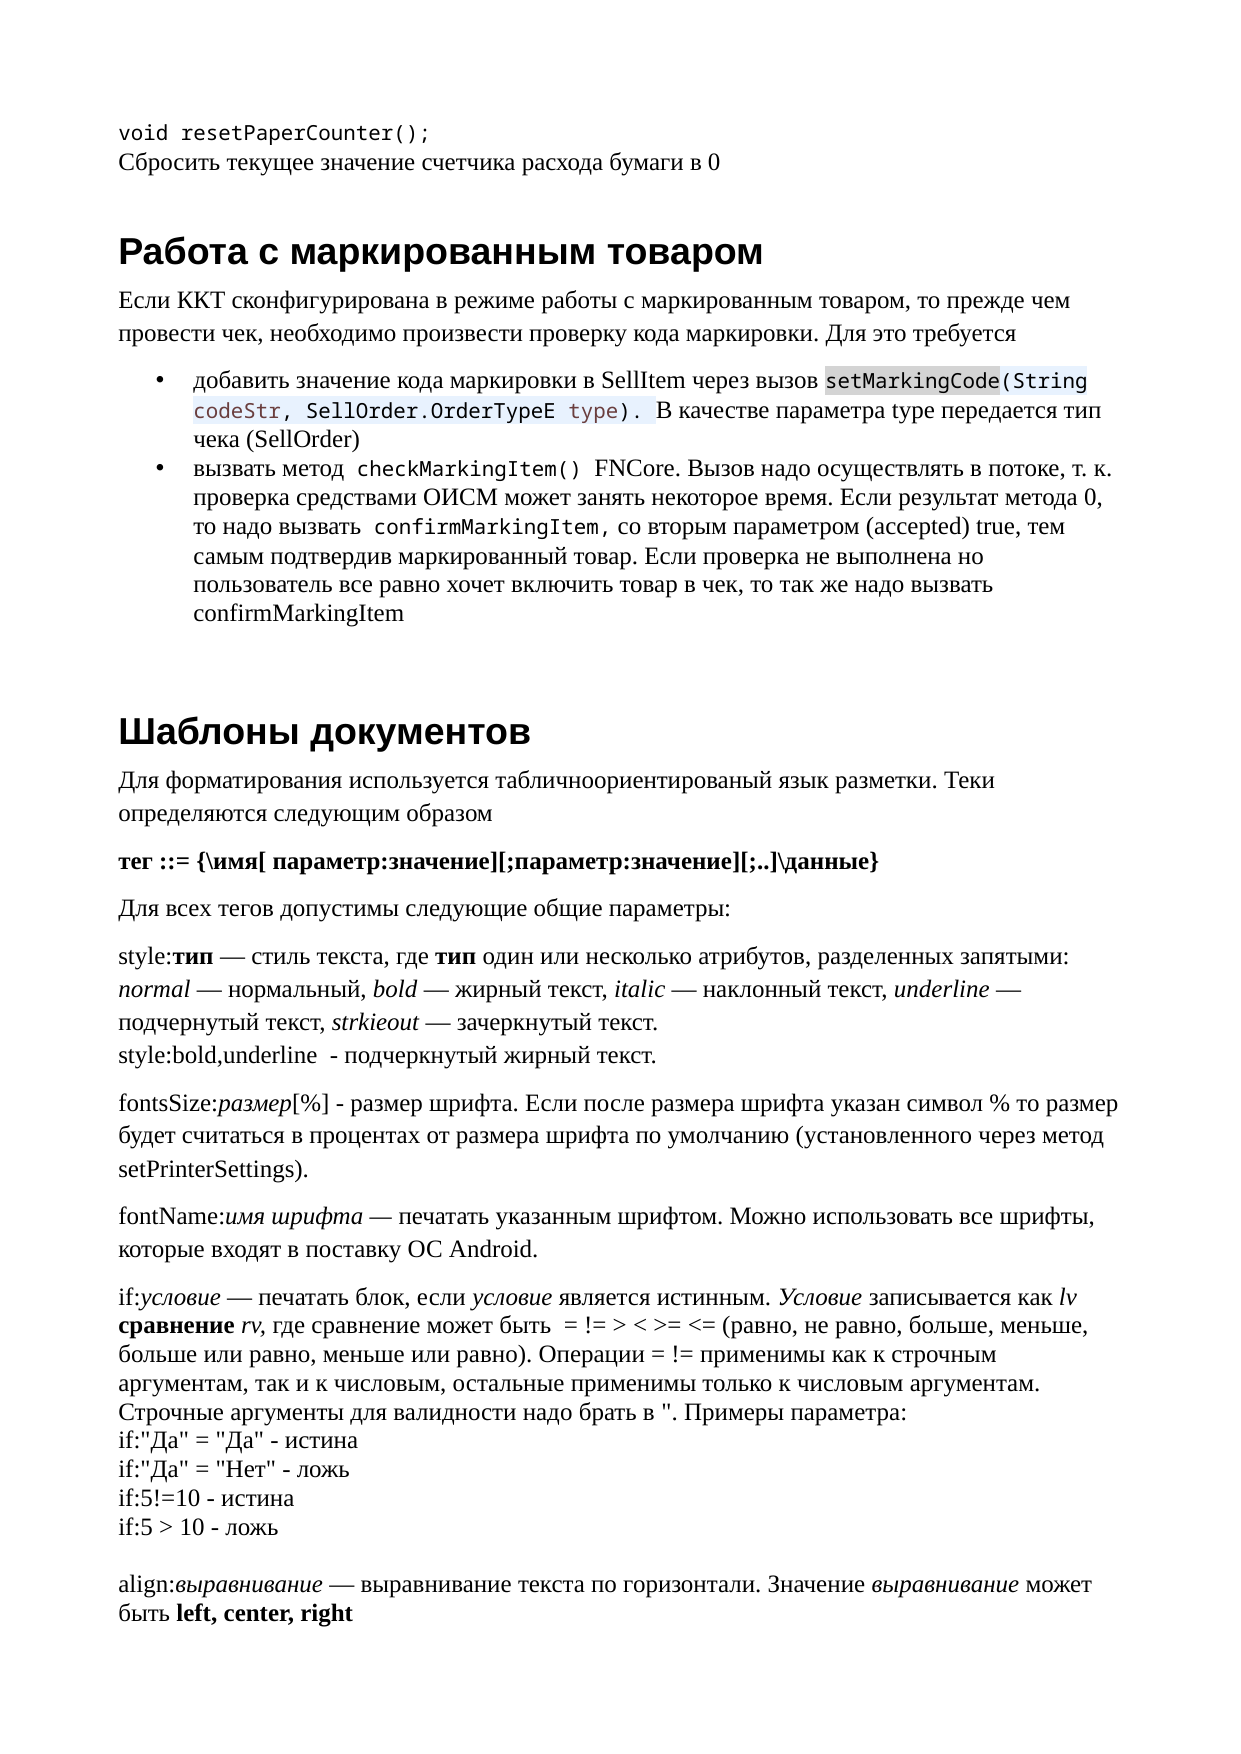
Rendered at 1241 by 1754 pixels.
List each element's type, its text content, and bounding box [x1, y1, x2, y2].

subtitle Работа с маркированным товаром [118, 229, 1122, 272]
text тег ::= {\имя[ параметр:значение][;параметр:значение][;..]\данные} [118, 846, 1122, 874]
text if:условие — печатать блок, если условие является истинным. Условие записывается как lv сравнение rv, где сравнение может быть = != > < >= <= (равно, не равно, больше, меньше, больше или равно, меньше или равно). Операции = != применимы как к строчным аргументам, так и к числовым, остальные применимы только к числовым аргументам. Строчные аргументы для валидности надо брать в ". Примеры параметра: if:"Да" = "Да" - истина if:"Да" = "Нет" - ложь if:5!=10 - истина if:5 > 10 - ложь [118, 1282, 1122, 1541]
text Для всех тегов допустимы следующие общие параметры: [118, 893, 1122, 922]
text style:тип — стиль текста, где тип один или несколько атрибутов, разделенных запятыми: normal — нормальный, bold — жирный текст, italic — наклонный текст, underline — подчернутый текст, strkieout — зачеркнутый текст. style:bold,underline - подчеркнутый жирный текст. [118, 941, 1122, 1069]
text Для форматирования используется табличноориентированый язык разметки. Теки определяются следующим образом [118, 765, 1122, 827]
text void resetPaperCounter(); Сбросить текущее значение счетчика расхода бумаги в 0 [118, 118, 1122, 175]
text fontsSize:размер[%] - размер шрифта. Если после размера шрифта указан символ % то размер будет считаться в процентах от размера шрифта по умолчанию (установленного через метод setPrinterSettings). [118, 1088, 1122, 1182]
text fontName:имя шрифта — печатать указанным шрифтом. Можно использовать все шрифты, которые входят в поставку ОС Android. [118, 1201, 1122, 1263]
subtitle Шаблоны документов [118, 709, 1122, 753]
text align:выравнивание — выравнивание текста по горизонтали. Значение выравнивание может быть left, center, right [118, 1569, 1122, 1627]
text Если ККТ сконфигурирована в режиме работы с маркированным товаром, то прежде чем провести чек, необходимо произвести проверку кода маркировки. Для это требуется [118, 285, 1122, 346]
list вызвать метод checkMarkingItem() FNCore. Вызов надо осуществлять в потоке, т. к. проверка средствами ОИСМ может занять некоторое время. Если результат метода 0, то надо вызвать confirmMarkingItem, со вторым параметром (accepted) true, тем самым подтвердив маркированный товар. Если проверка не выполнена но пользователь все равно хочет включить товар в чек, то так же надо вызвать confirmMarkingItem [156, 453, 1122, 627]
list добавить значение кода маркировки в SellItem через вызов setMarkingCode(String codeStr, SellOrder.OrderTypeE type). В качестве параметра type передается тип чека (SellOrder) [156, 365, 1122, 453]
